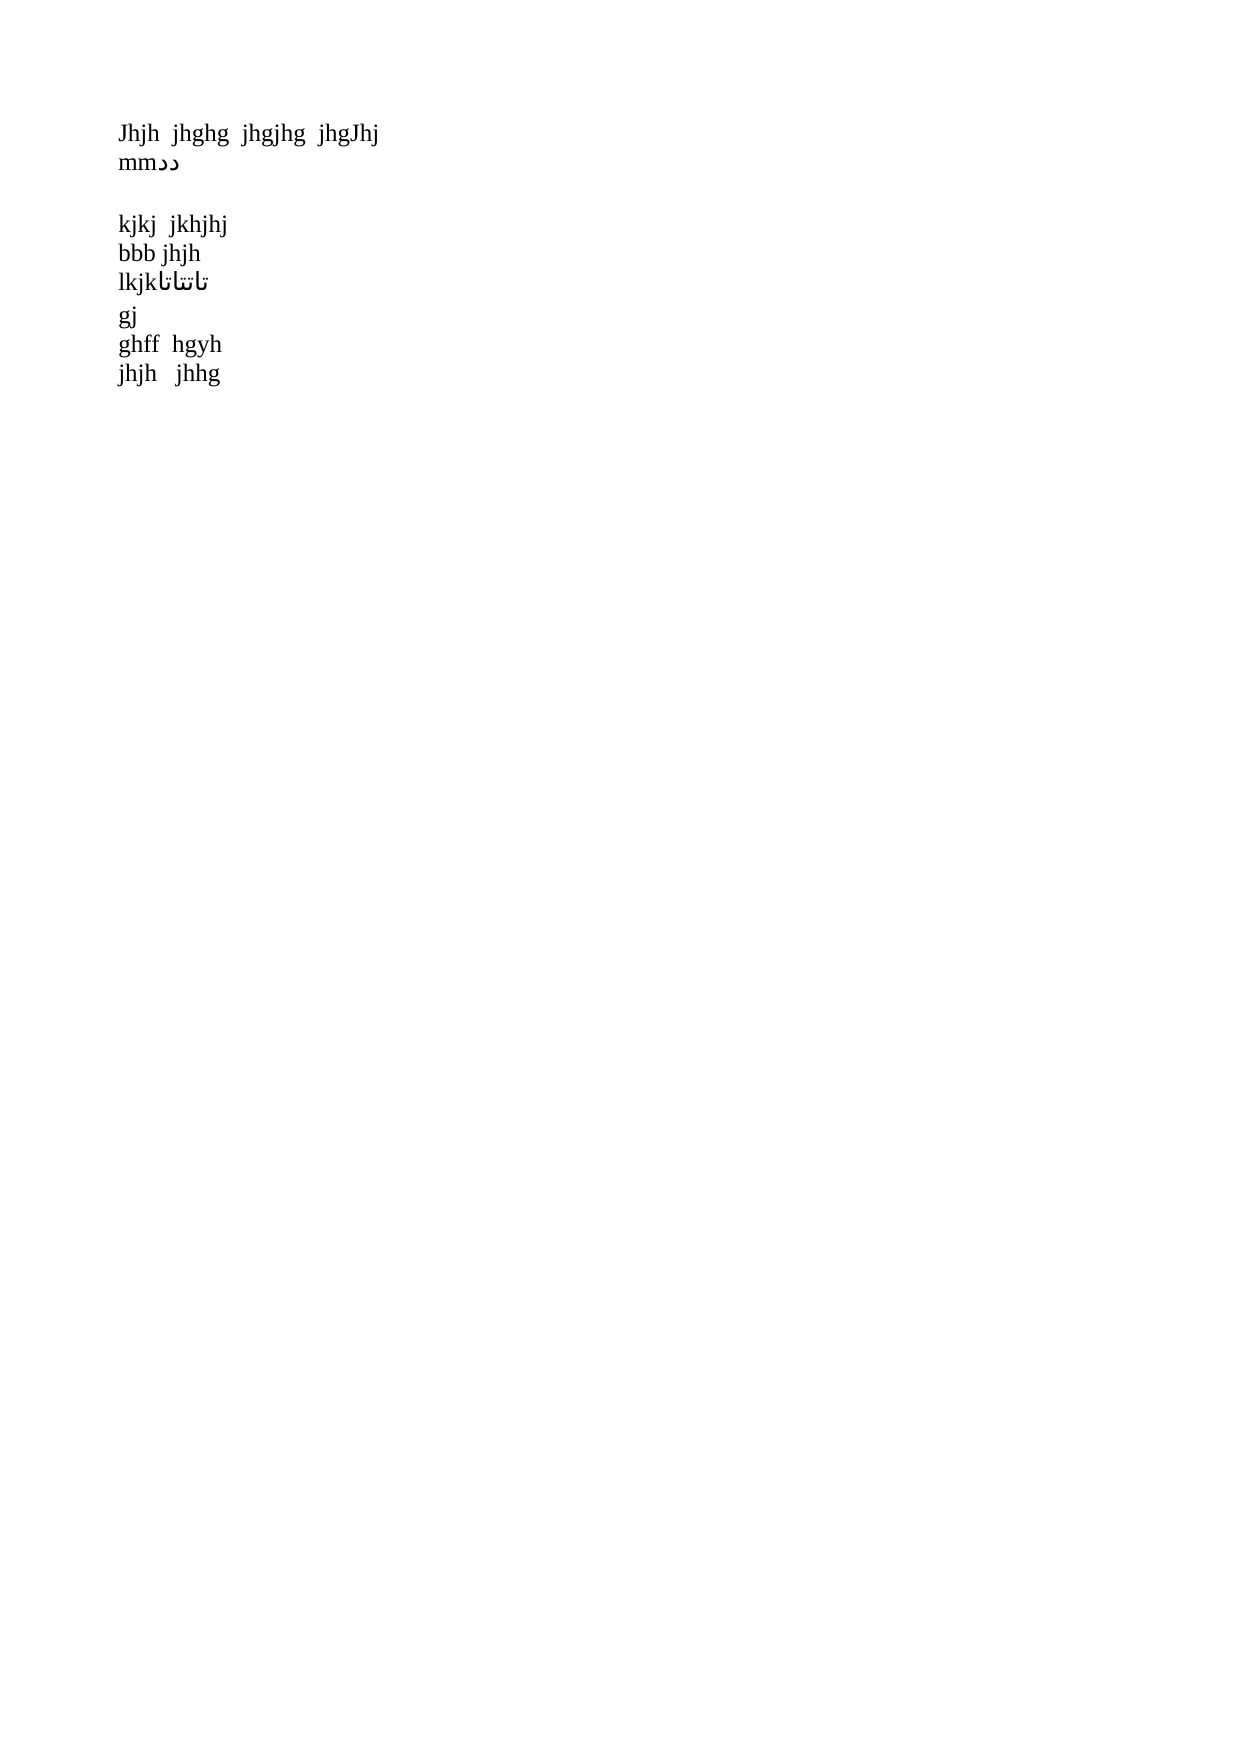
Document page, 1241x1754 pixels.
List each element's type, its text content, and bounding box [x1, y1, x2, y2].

text lkjkتاتتاتا [118, 267, 1122, 300]
text jhjh jhhg [118, 358, 1122, 386]
text mmدد [118, 147, 1122, 180]
text Jhjh jhghg jhgjhg jhgJhj [118, 118, 1122, 147]
text gj [118, 300, 1122, 329]
text kjkj jkhjhj [118, 209, 1122, 238]
text ghff hgyh [118, 329, 1122, 358]
text bbb jhjh [118, 238, 1122, 267]
